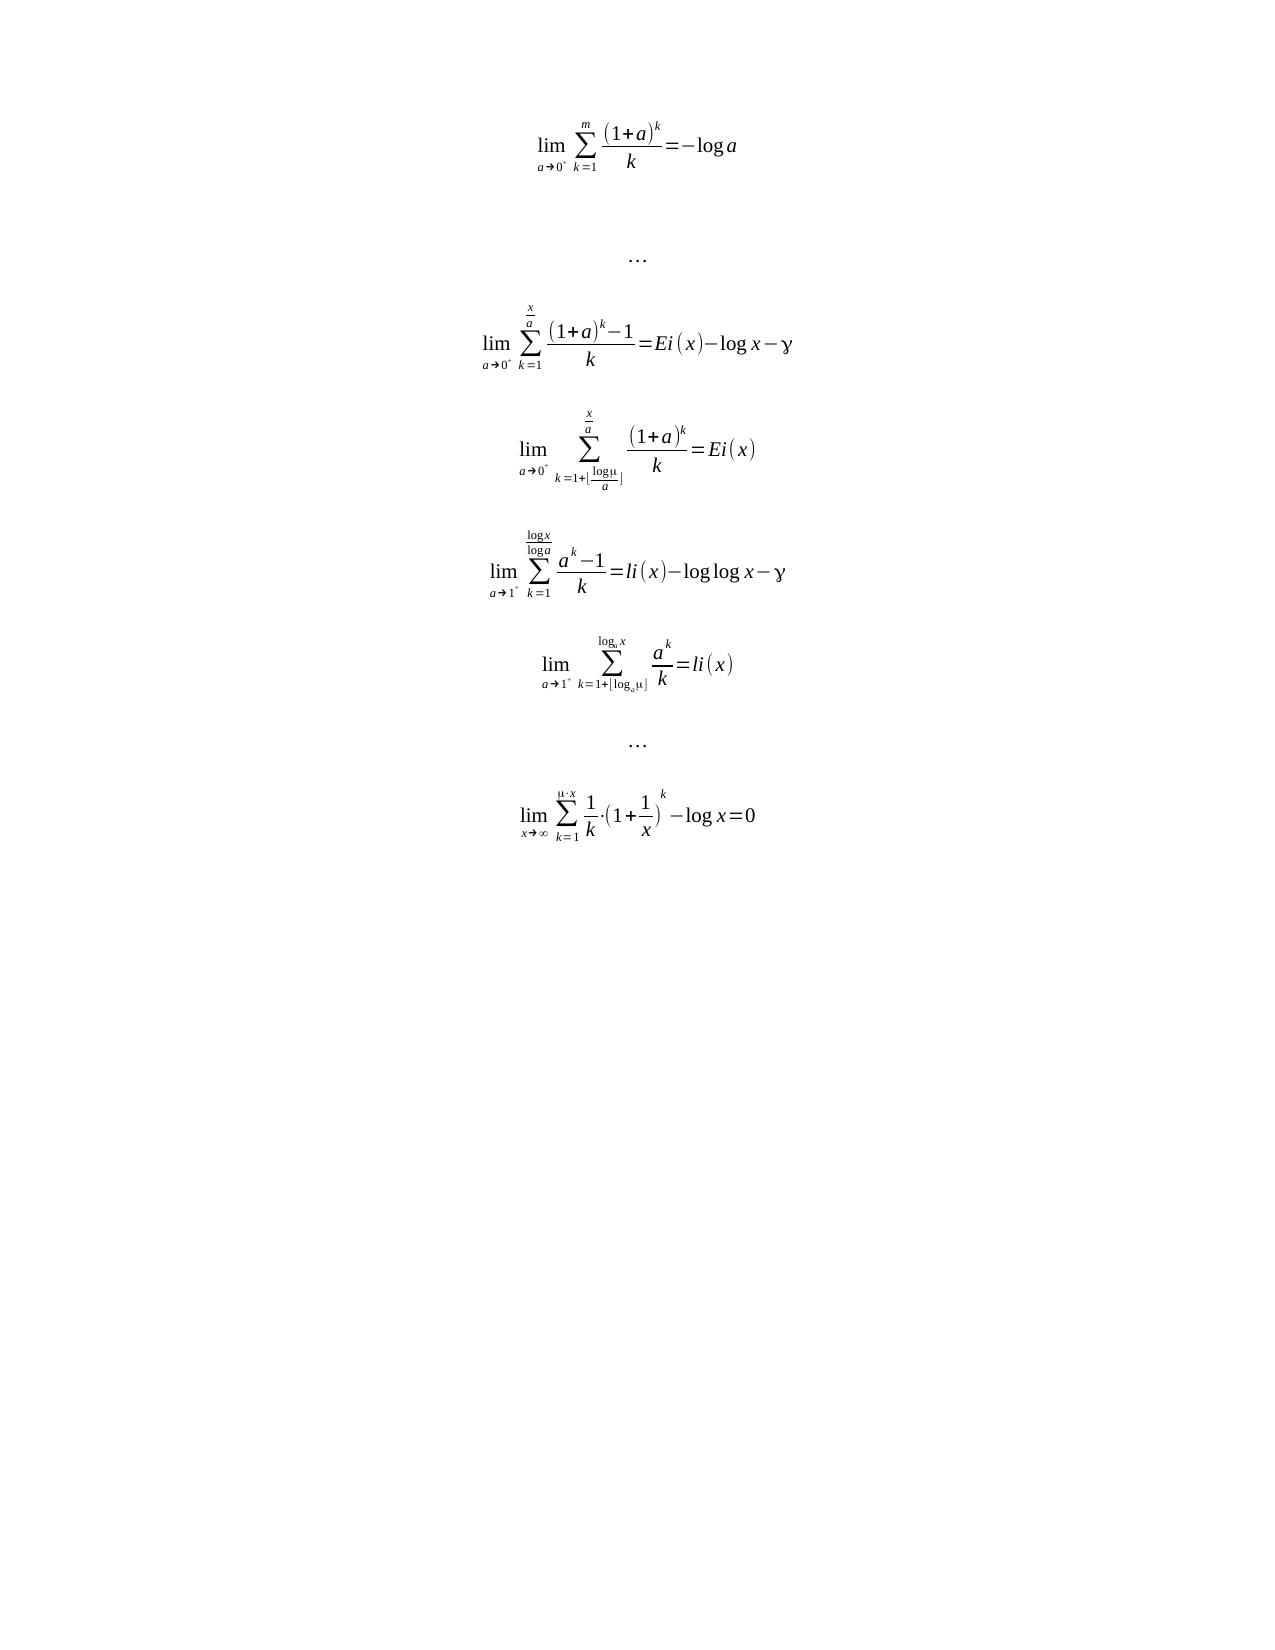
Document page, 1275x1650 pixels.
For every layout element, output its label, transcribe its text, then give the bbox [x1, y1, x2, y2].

text … [118, 728, 1157, 752]
text … [118, 242, 1157, 267]
